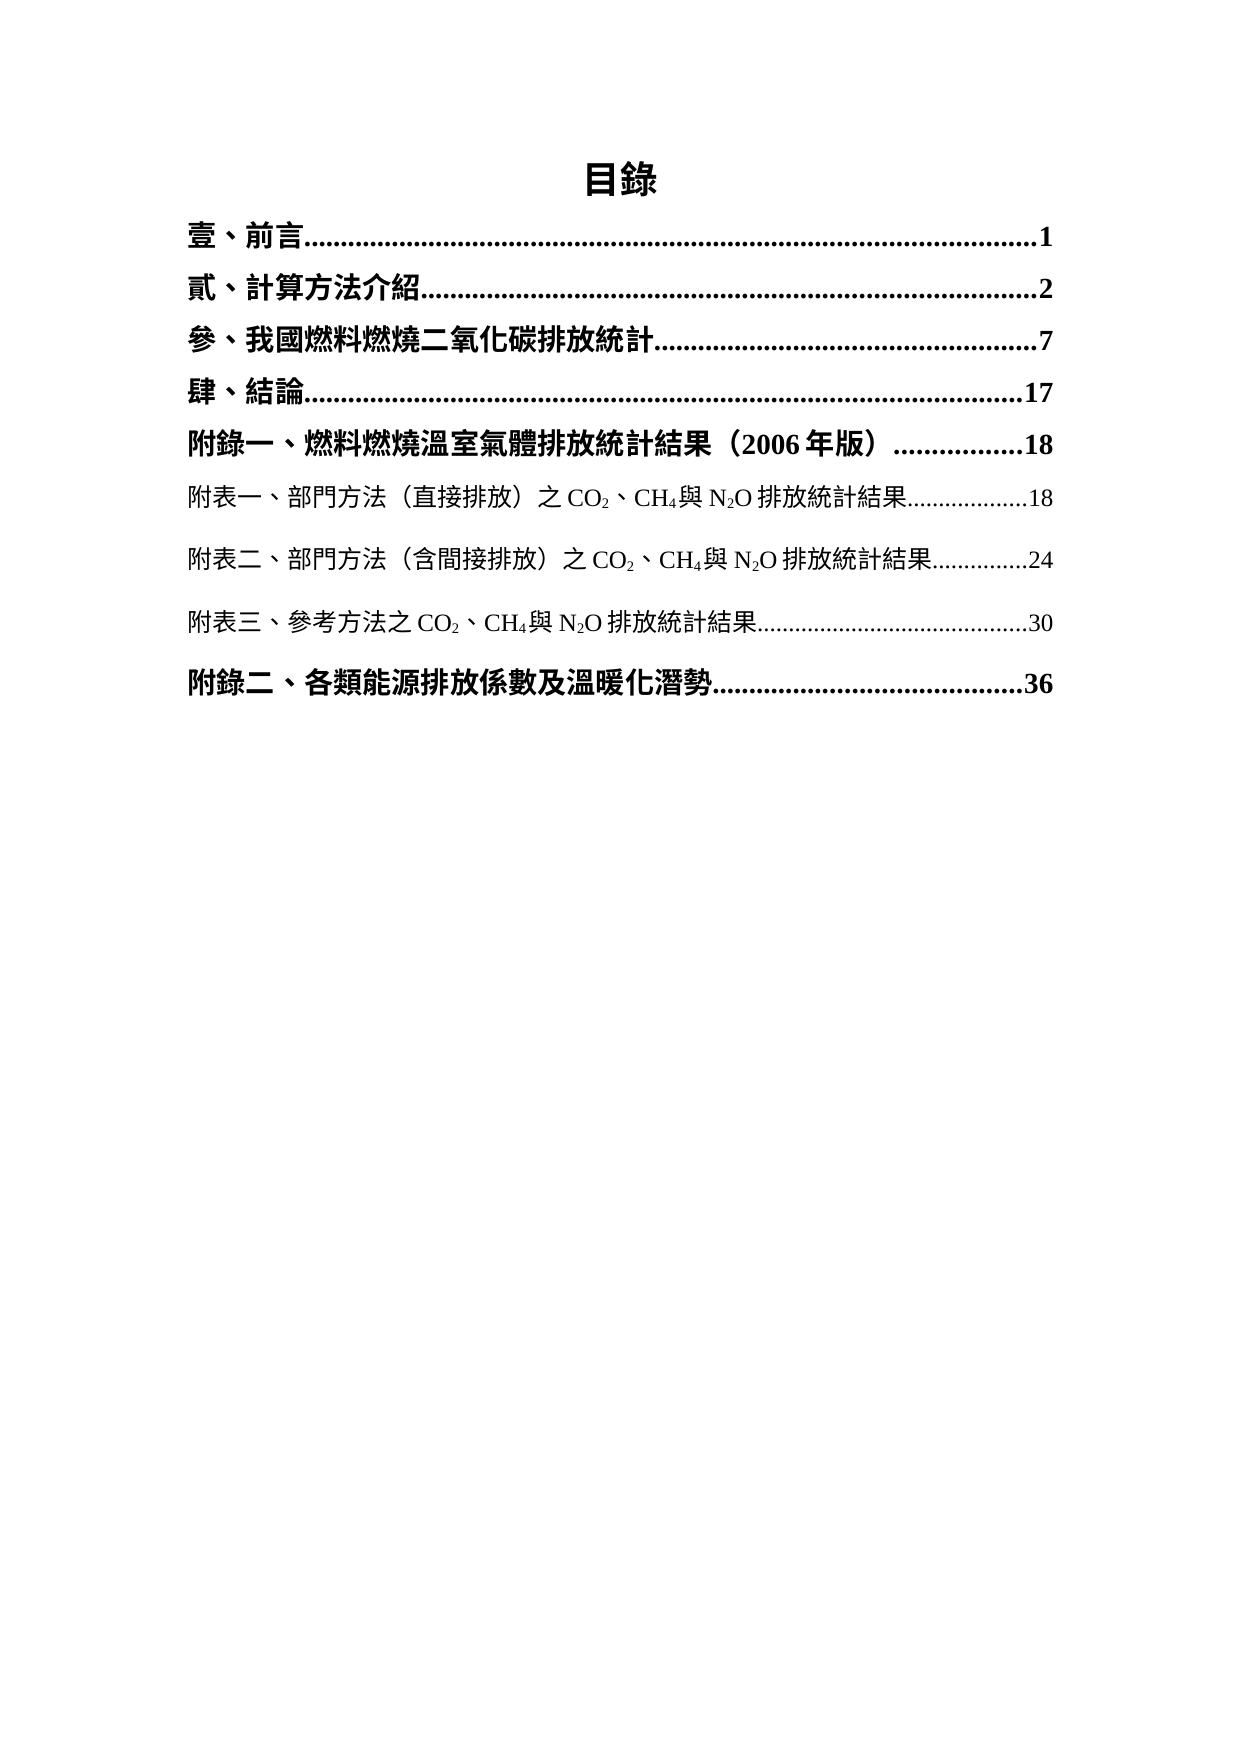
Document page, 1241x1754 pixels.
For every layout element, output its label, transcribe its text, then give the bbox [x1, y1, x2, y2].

text 貳、計算方法介紹 2 [187, 256, 1053, 308]
text 壹、前言 1 [187, 204, 1053, 256]
text 目錄 [187, 150, 1053, 204]
text 肆、結論 17 [187, 361, 1053, 413]
text 附錄一、燃料燃燒溫室氣體排放統計結果（2006年版） 18 [187, 413, 1053, 465]
text 附表三、參考方法之CO2、CH4與N2O排放統計結果 30 [187, 590, 1053, 642]
text 附錄二、各類能源排放係數及溫暖化潛勢 36 [187, 652, 1053, 704]
text 附表一、部門方法（直接排放）之CO2、CH4與N2O排放統計結果 18 [187, 465, 1053, 517]
text 附表二、部門方法（含間接排放）之CO2、CH4與N2O排放統計結果 24 [187, 527, 1053, 579]
text 參、我國燃料燃燒二氧化碳排放統計 7 [187, 308, 1053, 361]
